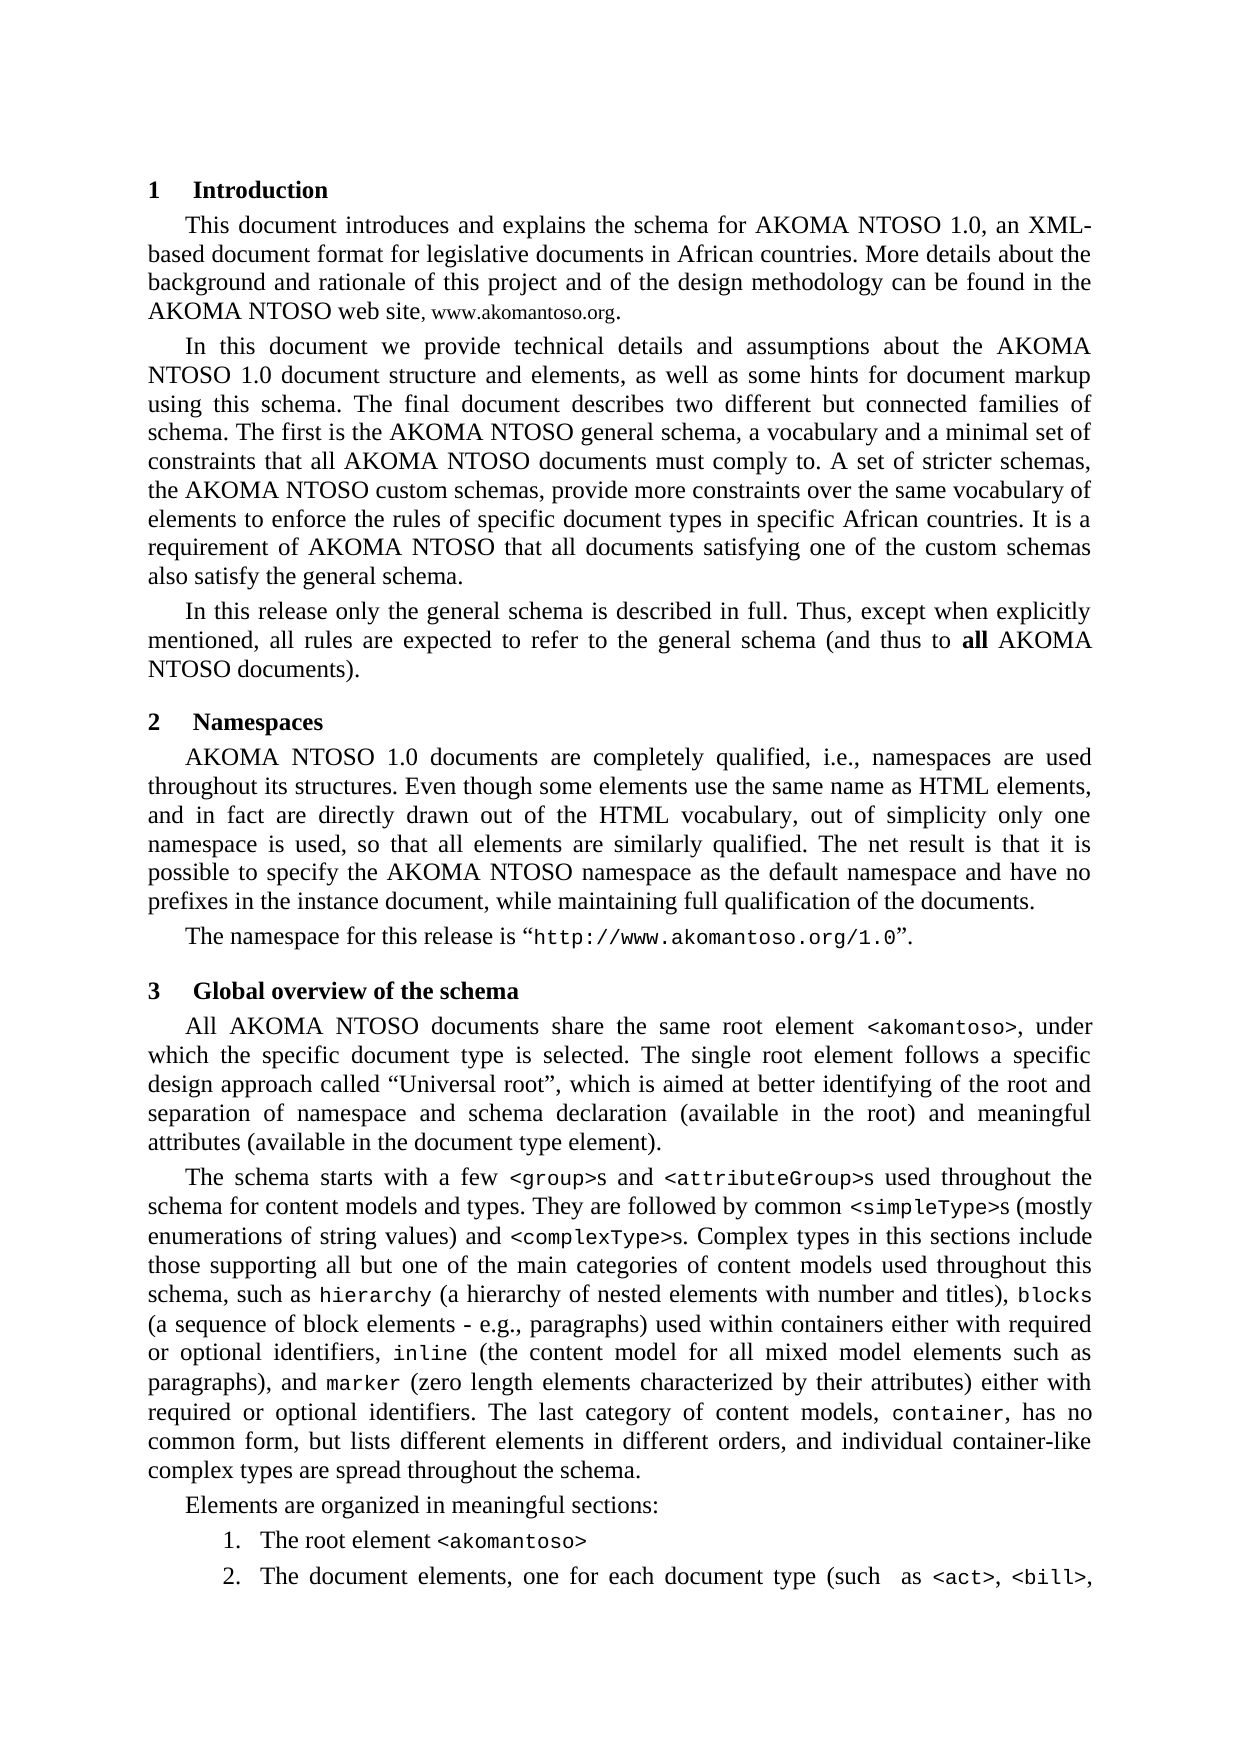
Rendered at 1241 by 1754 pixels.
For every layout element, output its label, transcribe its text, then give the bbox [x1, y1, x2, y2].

text AKOMA NTOSO 1.0 documents are completely qualified, i.e., namespaces are used throughout its structures. Even though some elements use the same name as HTML elements, and in fact are directly drawn out of the HTML vocabulary, out of simplicity only one namespace is used, so that all elements are similarly qualified. The net result is that it is possible to specify the AKOMA NTOSO namespace as the default namespace and have no prefixes in the instance document, while maintaining full qualification of the documents. [148, 742, 1092, 915]
text The schema starts with a few <group>s and <attributeGroup>s used throughout the schema for content models and types. They are followed by common <simpleType>s (mostly enumerations of string values) and <complexType>s. Complex types in this sections include those supporting all but one of the main categories of content models used throughout this schema, such as hierarchy (a hierarchy of nested elements with number and titles), blocks (a sequence of block elements - e.g., paragraphs) used within containers either with required or optional identifiers, inline (the content model for all mixed model elements such as paragraphs), and marker (zero length elements characterized by their attributes) either with required or optional identifiers. The last category of content models, container, has no common form, but lists different elements in different orders, and individual container-like complex types are spread throughout the schema. [148, 1162, 1092, 1484]
text Elements are organized in meaningful sections: [148, 1490, 1092, 1519]
subtitle Introduction [148, 175, 1092, 204]
text In this release only the general schema is described in full. Thus, except when explicitly mentioned, all rules are expected to refer to the general schema (and thus to all AKOMA NTOSO documents). [148, 596, 1092, 682]
list The document elements, one for each document type (such as <act>, <bill>, [222, 1561, 1092, 1590]
text The namespace for this release is “http://www.akomantoso.org/1.0”. [148, 921, 1092, 951]
subtitle Namespaces [148, 707, 1092, 736]
text This document introduces and explains the schema for AKOMA NTOSO 1.0, an XML-based document format for legislative documents in African countries. More details about the background and rationale of this project and of the design methodology can be found in the AKOMA NTOSO web site, www.akomantoso.org. [148, 210, 1092, 325]
subtitle Global overview of the schema [148, 976, 1092, 1004]
list The root element <akomantoso> [222, 1525, 1092, 1554]
text In this document we provide technical details and assumptions about the AKOMA NTOSO 1.0 document structure and elements, as well as some hints for document markup using this schema. The final document describes two different but connected families of schema. The first is the AKOMA NTOSO general schema, a vocabulary and a minimal set of constraints that all AKOMA NTOSO documents must comply to. A set of stricter schemas, the AKOMA NTOSO custom schemas, provide more constraints over the same vocabulary of elements to enforce the rules of specific document types in specific African countries. It is a requirement of AKOMA NTOSO that all documents satisfying one of the custom schemas also satisfy the general schema. [148, 331, 1092, 590]
text All AKOMA NTOSO documents share the same root element <akomantoso>, under which the specific document type is selected. The single root element follows a specific design approach called “Universal root”, which is aimed at better identifying of the root and separation of namespace and schema declaration (available in the root) and meaningful attributes (available in the document type element). [148, 1011, 1092, 1155]
